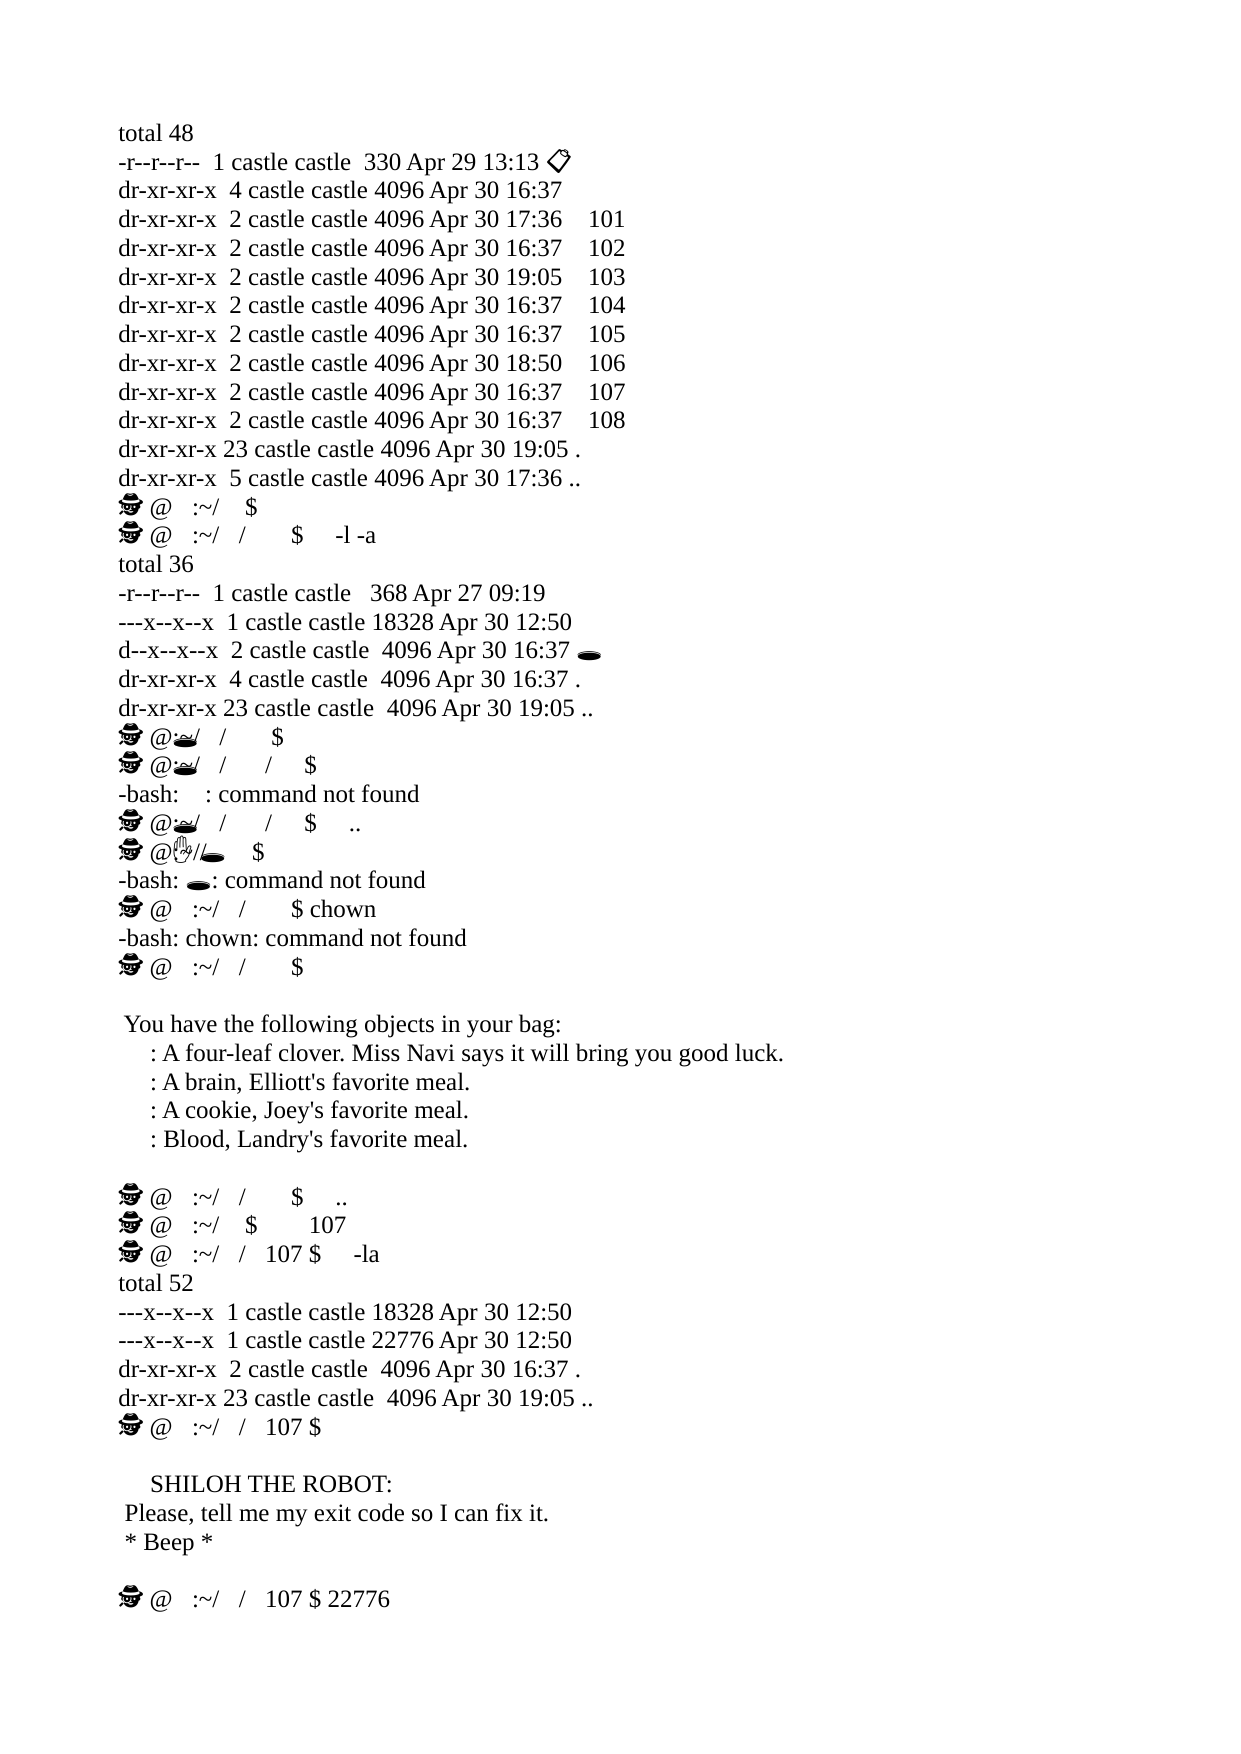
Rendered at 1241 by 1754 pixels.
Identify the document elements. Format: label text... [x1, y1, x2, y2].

text You have the following objects in your bag: [118, 1009, 1122, 1038]
text 🍪: A cookie, Joey's favorite meal. [118, 1096, 1122, 1124]
text dr-xr-xr-x 2 castle castle 4096 Apr 30 16:37 🚪104 [118, 291, 1122, 319]
text -bash: 🕳: command not found [118, 866, 1122, 894]
text dr-xr-xr-x 2 castle castle 4096 Apr 30 16:37 🚪102 [118, 233, 1122, 262]
text 🕵 @🏰:~/🚪/🚪🚾 $ ✋ 🕳 [118, 837, 1122, 866]
text dr-xr-xr-x 23 castle castle 4096 Apr 30 19:05 .. [118, 693, 1122, 722]
text Please, tell me my exit code so I can fix it. [118, 1498, 1122, 1527]
text 🕵 @🏰:~/🚪/🚪107 $ 22776 [118, 1584, 1122, 1613]
text total 36 [118, 549, 1122, 578]
text ---x--x--x 1 castle castle 22776 Apr 30 12:50 🤖 [118, 1326, 1122, 1354]
text -bash: 🍀: command not found [118, 779, 1122, 808]
text 🕵 @🏰:~/🚪/🚪🚾 $ 🚶 🕳 [118, 722, 1122, 751]
text dr-xr-xr-x 2 castle castle 4096 Apr 30 16:37 🚪105 [118, 319, 1122, 348]
text dr-xr-xr-x 2 castle castle 4096 Apr 30 16:37 🚪107 [118, 377, 1122, 406]
text 🕵 @🏰:~/🚪/🚪107 $ 💬 🤖 [118, 1412, 1122, 1441]
text 🕵 @🏰:~/🚪/🚪🚾 $ 🔦 -l -a [118, 521, 1122, 549]
text total 48 [118, 118, 1122, 147]
text dr-xr-xr-x 5 castle castle 4096 Apr 30 17:36 .. [118, 463, 1122, 492]
text 🧠: A brain, Elliott's favorite meal. [118, 1067, 1122, 1096]
text dr-xr-xr-x 23 castle castle 4096 Apr 30 19:05 . [118, 434, 1122, 463]
text 🕵 @🏰:~/🚪/🚪🚾 $ 🎒 [118, 952, 1122, 981]
text -r--r--r-- 1 castle castle 368 Apr 27 09:19 🧻 [118, 578, 1122, 607]
text dr-xr-xr-x 4 castle castle 4096 Apr 30 16:37 . [118, 664, 1122, 693]
text 🕵 @🏰:~/🚪/🚪107 $ 🔦 -la [118, 1239, 1122, 1268]
text dr-xr-xr-x 2 castle castle 4096 Apr 30 16:37 . [118, 1354, 1122, 1383]
text dr-xr-xr-x 2 castle castle 4096 Apr 30 16:37 🚪108 [118, 406, 1122, 434]
text dr-xr-xr-x 23 castle castle 4096 Apr 30 19:05 .. [118, 1383, 1122, 1412]
text -r--r--r-- 1 castle castle 330 Apr 29 13:13 📋 [118, 147, 1122, 176]
text 🕵 @🏰:~/🚪 $ 🚶 🚪🚾 [118, 492, 1122, 521]
text -bash: chown: command not found [118, 923, 1122, 952]
text 🍀: A four-leaf clover. Miss Navi says it will bring you good luck. [118, 1038, 1122, 1067]
text d--x--x--x 2 castle castle 4096 Apr 30 16:37 🕳 [118, 636, 1122, 664]
text * Beep * [118, 1527, 1122, 1556]
text dr-xr-xr-x 2 castle castle 4096 Apr 30 17:36 🚪101 [118, 204, 1122, 233]
text 🕵 @🏰:~/🚪/🚪🚾/🕳 $ 🚶 .. [118, 808, 1122, 837]
text 🕵 @🏰:~/🚪 $ 🚶 🚪107 [118, 1211, 1122, 1239]
text 🤖 SHILOH THE ROBOT: [118, 1469, 1122, 1498]
text 🕵 @🏰:~/🚪/🚪🚾 $ chown [118, 894, 1122, 923]
text ---x--x--x 1 castle castle 18328 Apr 30 12:50 🚽 [118, 607, 1122, 636]
text dr-xr-xr-x 2 castle castle 4096 Apr 30 18:50 🚪106 [118, 348, 1122, 377]
text dr-xr-xr-x 2 castle castle 4096 Apr 30 19:05 🚪103 [118, 262, 1122, 291]
text 🕵 @🏰:~/🚪/🚪🚾 $ 🚶 .. [118, 1182, 1122, 1211]
text dr-xr-xr-x 4 castle castle 4096 Apr 30 16:37 🚪🚾 [118, 176, 1122, 204]
text total 52 [118, 1268, 1122, 1297]
text 🕵 @🏰:~/🚪/🚪🚾/🕳 $ 🍀 [118, 751, 1122, 779]
text 💉: Blood, Landry's favorite meal. [118, 1124, 1122, 1153]
text ---x--x--x 1 castle castle 18328 Apr 30 12:50 🔌 [118, 1297, 1122, 1326]
